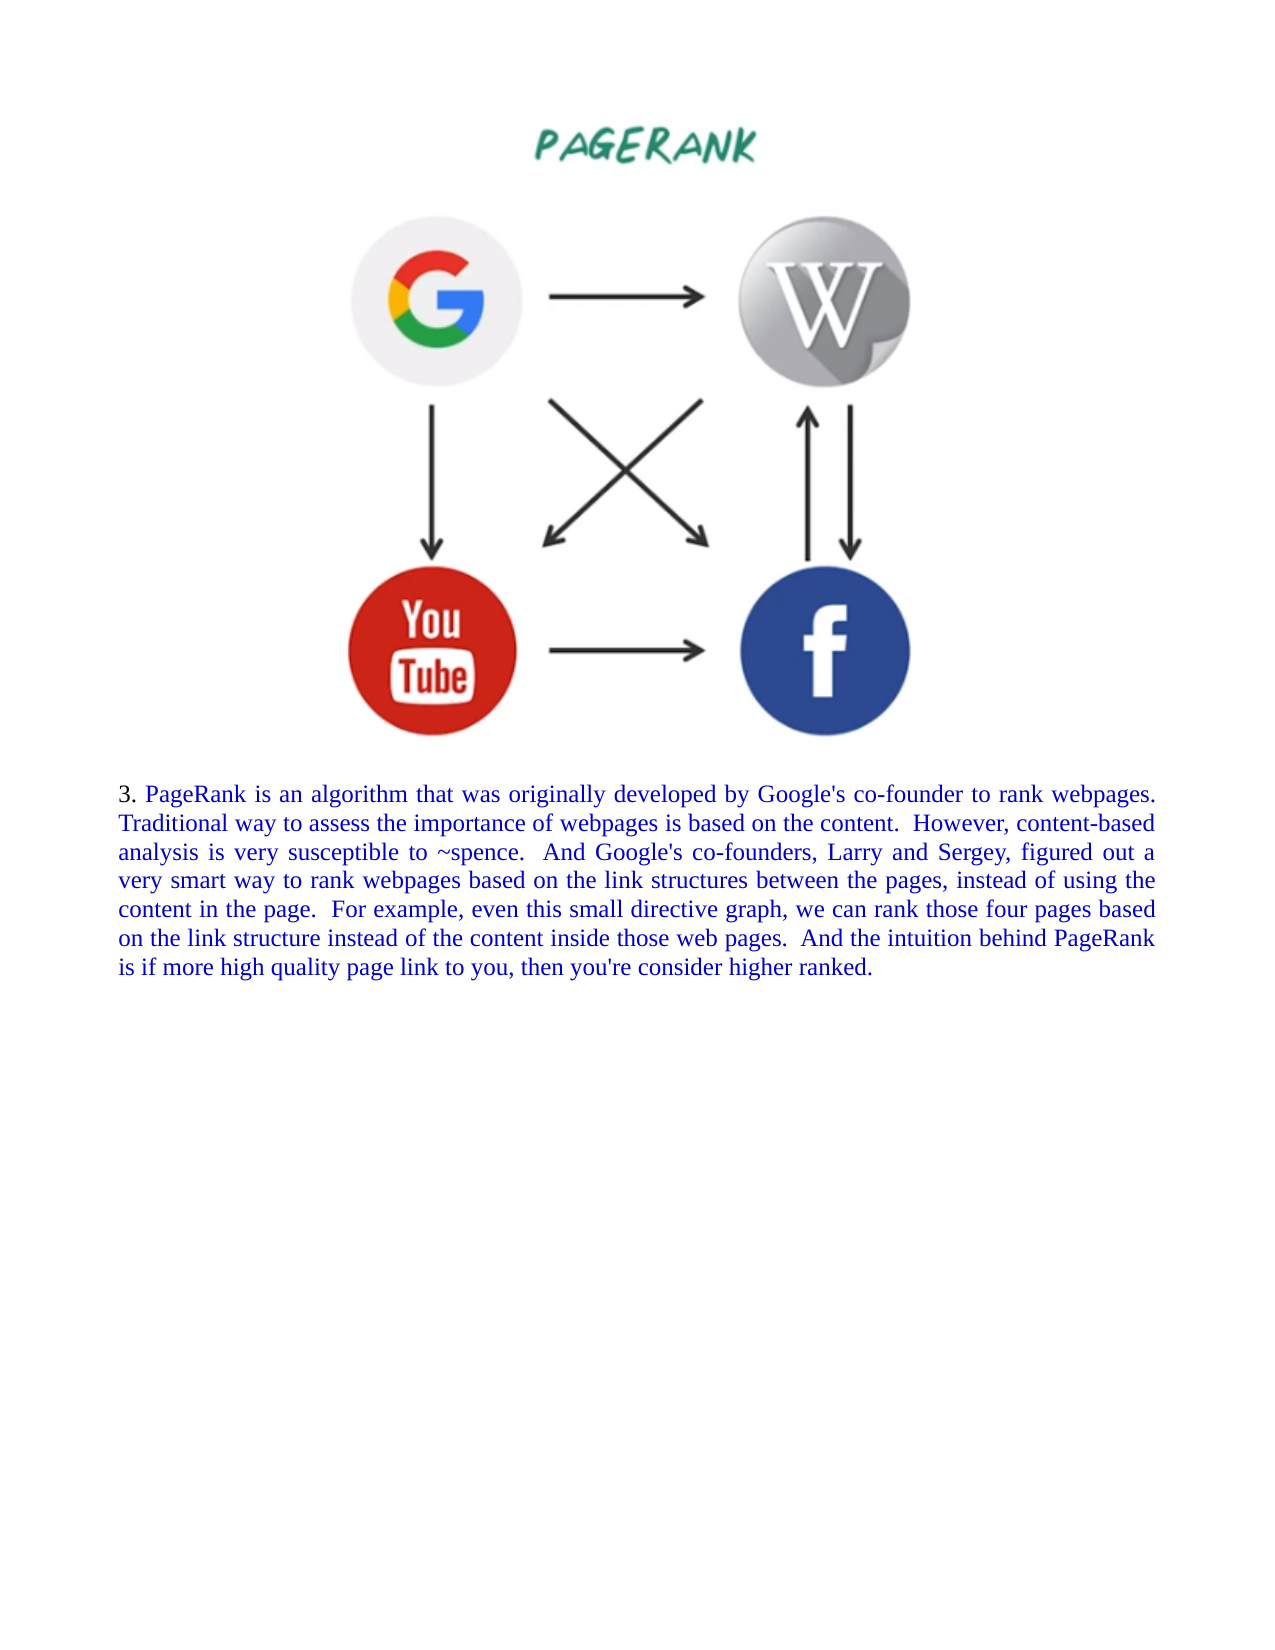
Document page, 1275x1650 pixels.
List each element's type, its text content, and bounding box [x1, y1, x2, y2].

picture [336, 118, 939, 745]
text 3. PageRank is an algorithm that was originally developed by Google's co-founder to rank webpages. Traditional way to assess the importance of webpages is based on the content. However, content-based analysis is very susceptible to ~spence. And Google's co-founders, Larry and Sergey, figured out a very smart way to rank webpages based on the link structures between the pages, instead of using the content in the page. For example, even this small directive graph, we can rank those four pages based on the link structure instead of the content inside those web pages. And the intuition behind PageRank is if more high quality page link to you, then you're consider higher ranked. [118, 779, 1157, 981]
